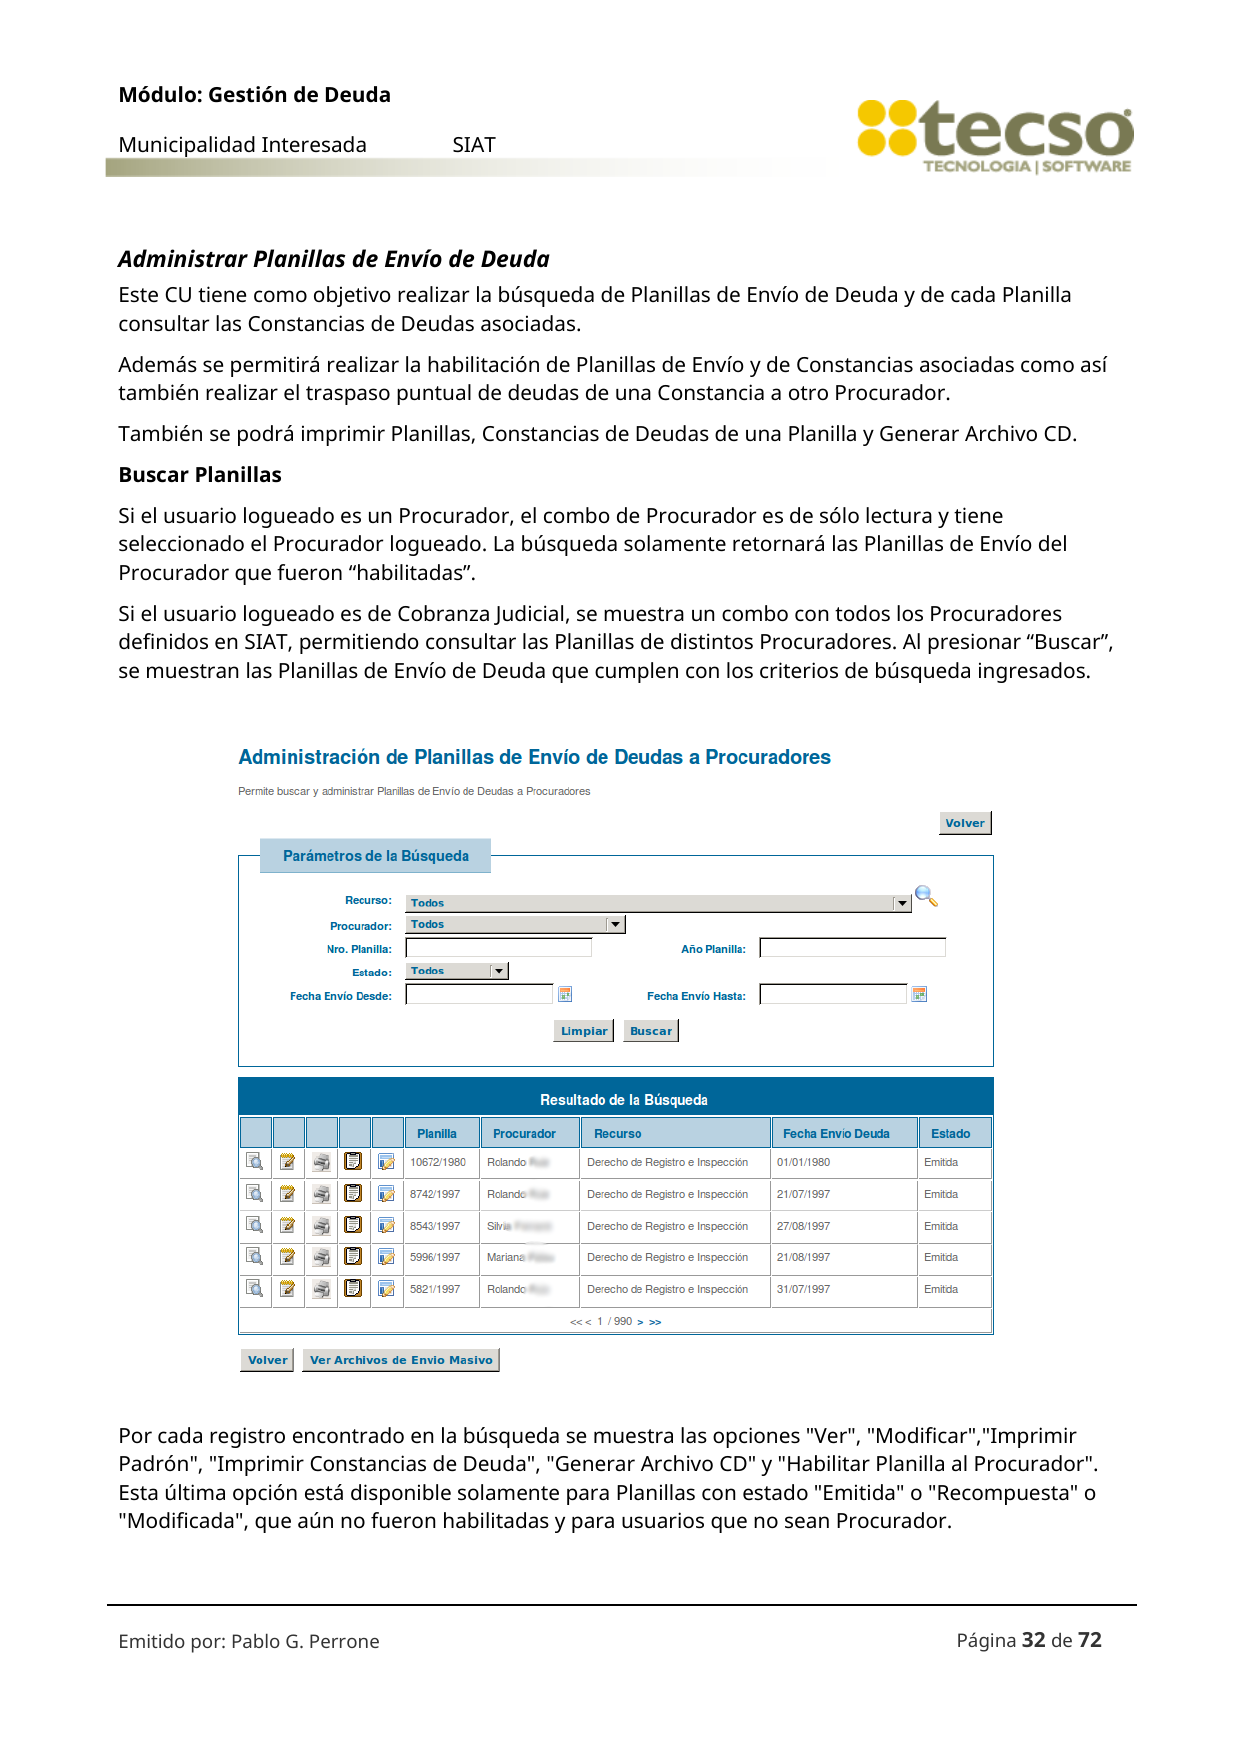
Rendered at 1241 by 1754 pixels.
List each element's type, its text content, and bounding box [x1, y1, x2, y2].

subtitle Administrar Planillas de Envío de Deuda [118, 243, 1122, 274]
text Buscar Planillas [118, 460, 1122, 488]
picture [225, 737, 1015, 1380]
text Si el usuario logueado es de Cobranza Judicial, se muestra un combo con todos los Procuradores definidos en SIAT, permitiendo consultar las Planillas de distintos Procuradores. Al presionar “Buscar”, se muestran las Planillas de Envío de Deuda que cumplen con los criterios de búsqueda ingresados. [118, 599, 1122, 684]
text Además se permitirá realizar la habilitación de Planillas de Envío y de Constancias asociadas como así también realizar el traspaso puntual de deudas de una Constancia a otro Procurador. [118, 350, 1122, 407]
text Este CU tiene como objetivo realizar la búsqueda de Planillas de Envío de Deuda y de cada Planilla consultar las Constancias de Deudas asociadas. [118, 280, 1122, 337]
text Si el usuario logueado es un Procurador, el combo de Procurador es de sólo lectura y tiene seleccionado el Procurador logueado. La búsqueda solamente retornará las Planillas de Envío del Procurador que fueron “habilitadas”. [118, 501, 1122, 586]
text También se podrá imprimir Planillas, Constancias de Deudas de una Planilla y Generar Archivo CD. [118, 419, 1122, 448]
picture [105, 100, 1134, 177]
text Por cada registro encontrado en la búsqueda se muestra las opciones "Ver", "Modificar","Imprimir Padrón", "Imprimir Constancias de Deuda", "Generar Archivo CD" y "Habilitar Planilla al Procurador". Esta última opción está disponible solamente para Planillas con estado "Emitida" o "Recompuesta" o "Modificada", que aún no fueron habilitadas y para usuarios que no sean Procurador. [118, 1421, 1122, 1534]
